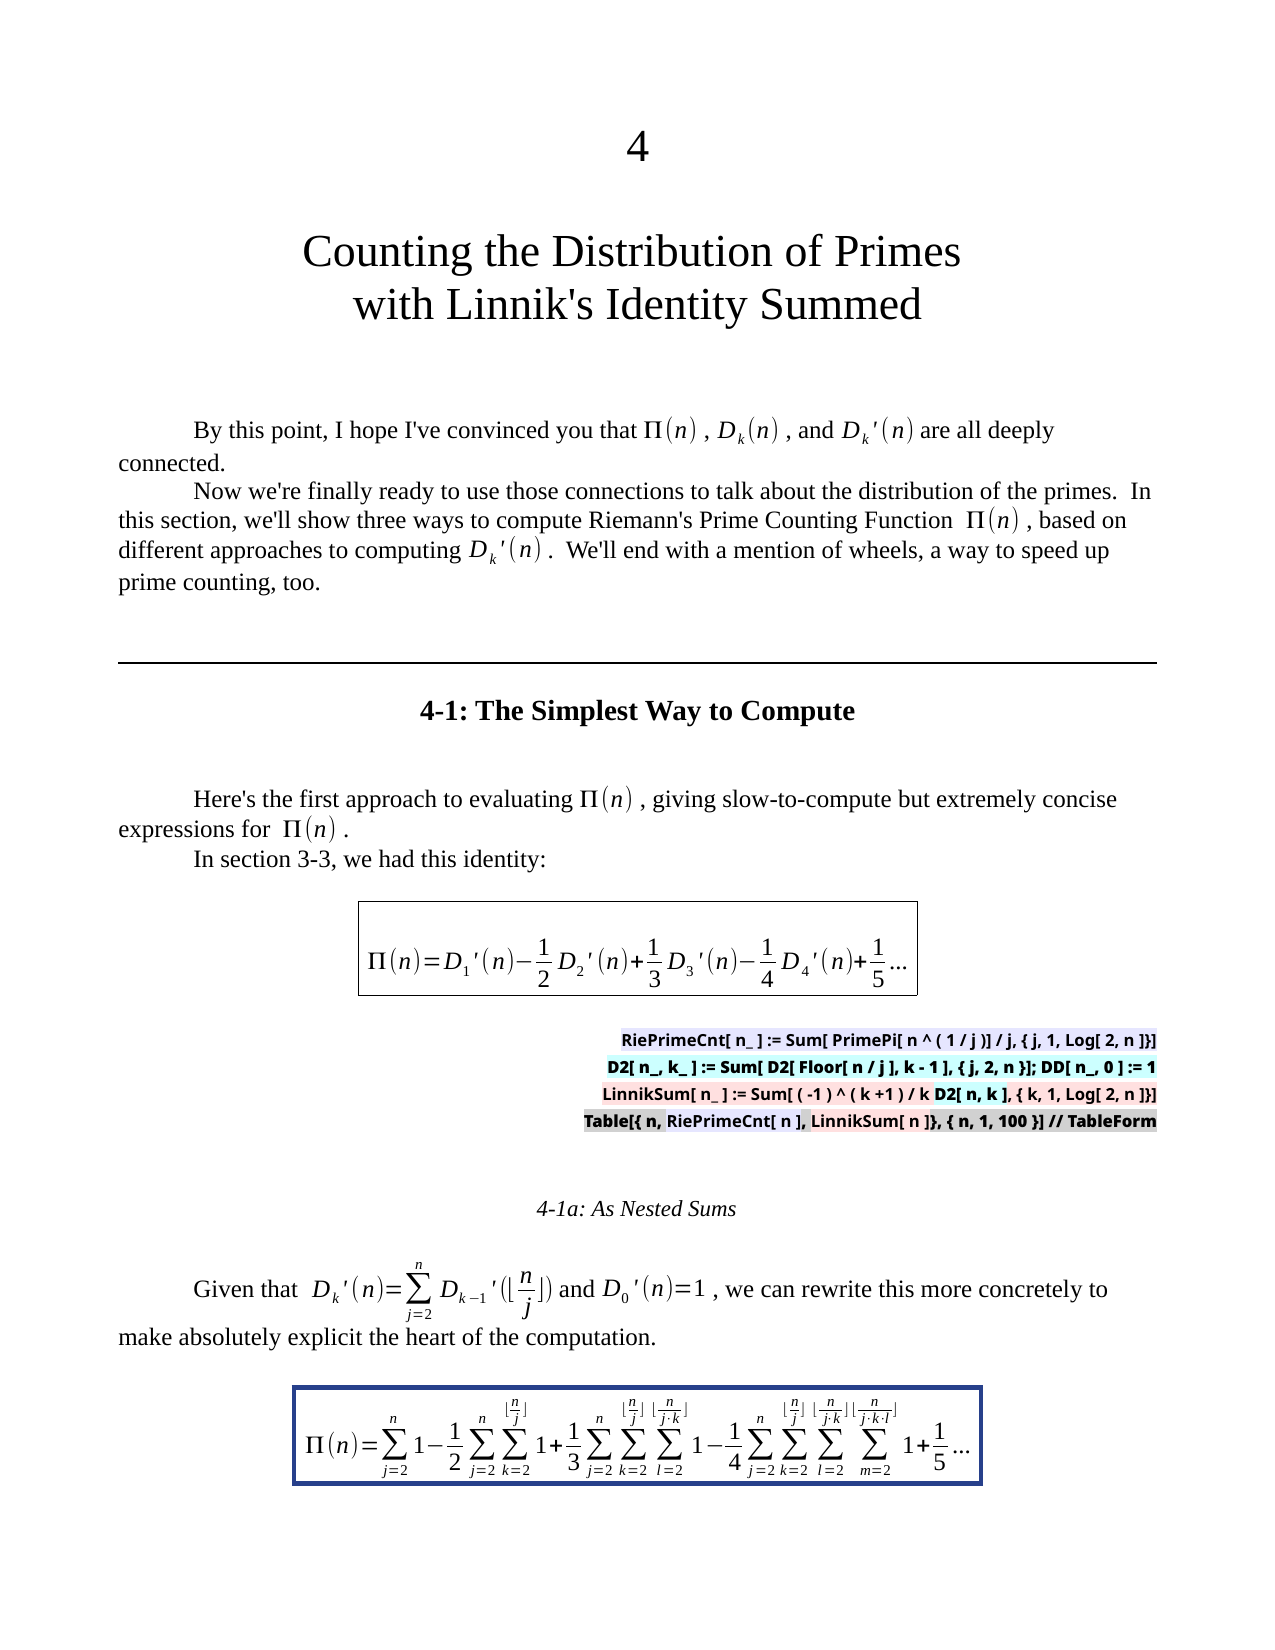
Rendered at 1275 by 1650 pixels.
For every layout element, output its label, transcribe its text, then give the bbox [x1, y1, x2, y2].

text Now we're finally ready to use those connections to talk about the distribution of the primes. In this section, we'll show three ways to compute Riemann's Prime Counting Function , based on different approaches to computing. We'll end with a mention of wheels, a way to speed up prime counting, too. [118, 476, 1157, 596]
text 4 [118, 118, 1157, 171]
text Here's the first approach to evaluating, giving slow-to-compute but extremely concise expressions for . [118, 784, 1157, 844]
text By this point, I hope I've convinced you that,, andare all deeply connected. [118, 415, 1157, 476]
text In section 3-3, we had this identity: [118, 844, 1157, 872]
text 4-1a: As Nested Sums [118, 1195, 1157, 1221]
text Counting the Distribution of Primes [118, 223, 1157, 276]
text LinnikSum[ n_ ] := Sum[ ( -1 ) ^ ( k +1 ) / k D2[ n, k ], { k, 1, Log[ 2, n ]}] [118, 1078, 1157, 1105]
text D2[ n_, k_ ] := Sum[ D2[ Floor[ n / j ], k - 1 ], { j, 2, n }]; DD[ n_, 0 ] := 1 [118, 1051, 1157, 1078]
text Table[{ n, RiePrimeCnt[ n ], LinnikSum[ n ]}, { n, 1, 100 }] // TableForm [118, 1105, 1157, 1132]
text 4-1: The Simplest Way to Compute [118, 693, 1157, 727]
text RiePrimeCnt[ n_ ] := Sum[ PrimePi[ n ^ ( 1 / j )] / j, { j, 1, Log[ 2, n ]}] [118, 1024, 1157, 1051]
text Given that and, we can rewrite this more concretely to make absolutely explicit the heart of the computation. [118, 1255, 1157, 1351]
text with Linnik's Identity Summed [118, 276, 1157, 329]
